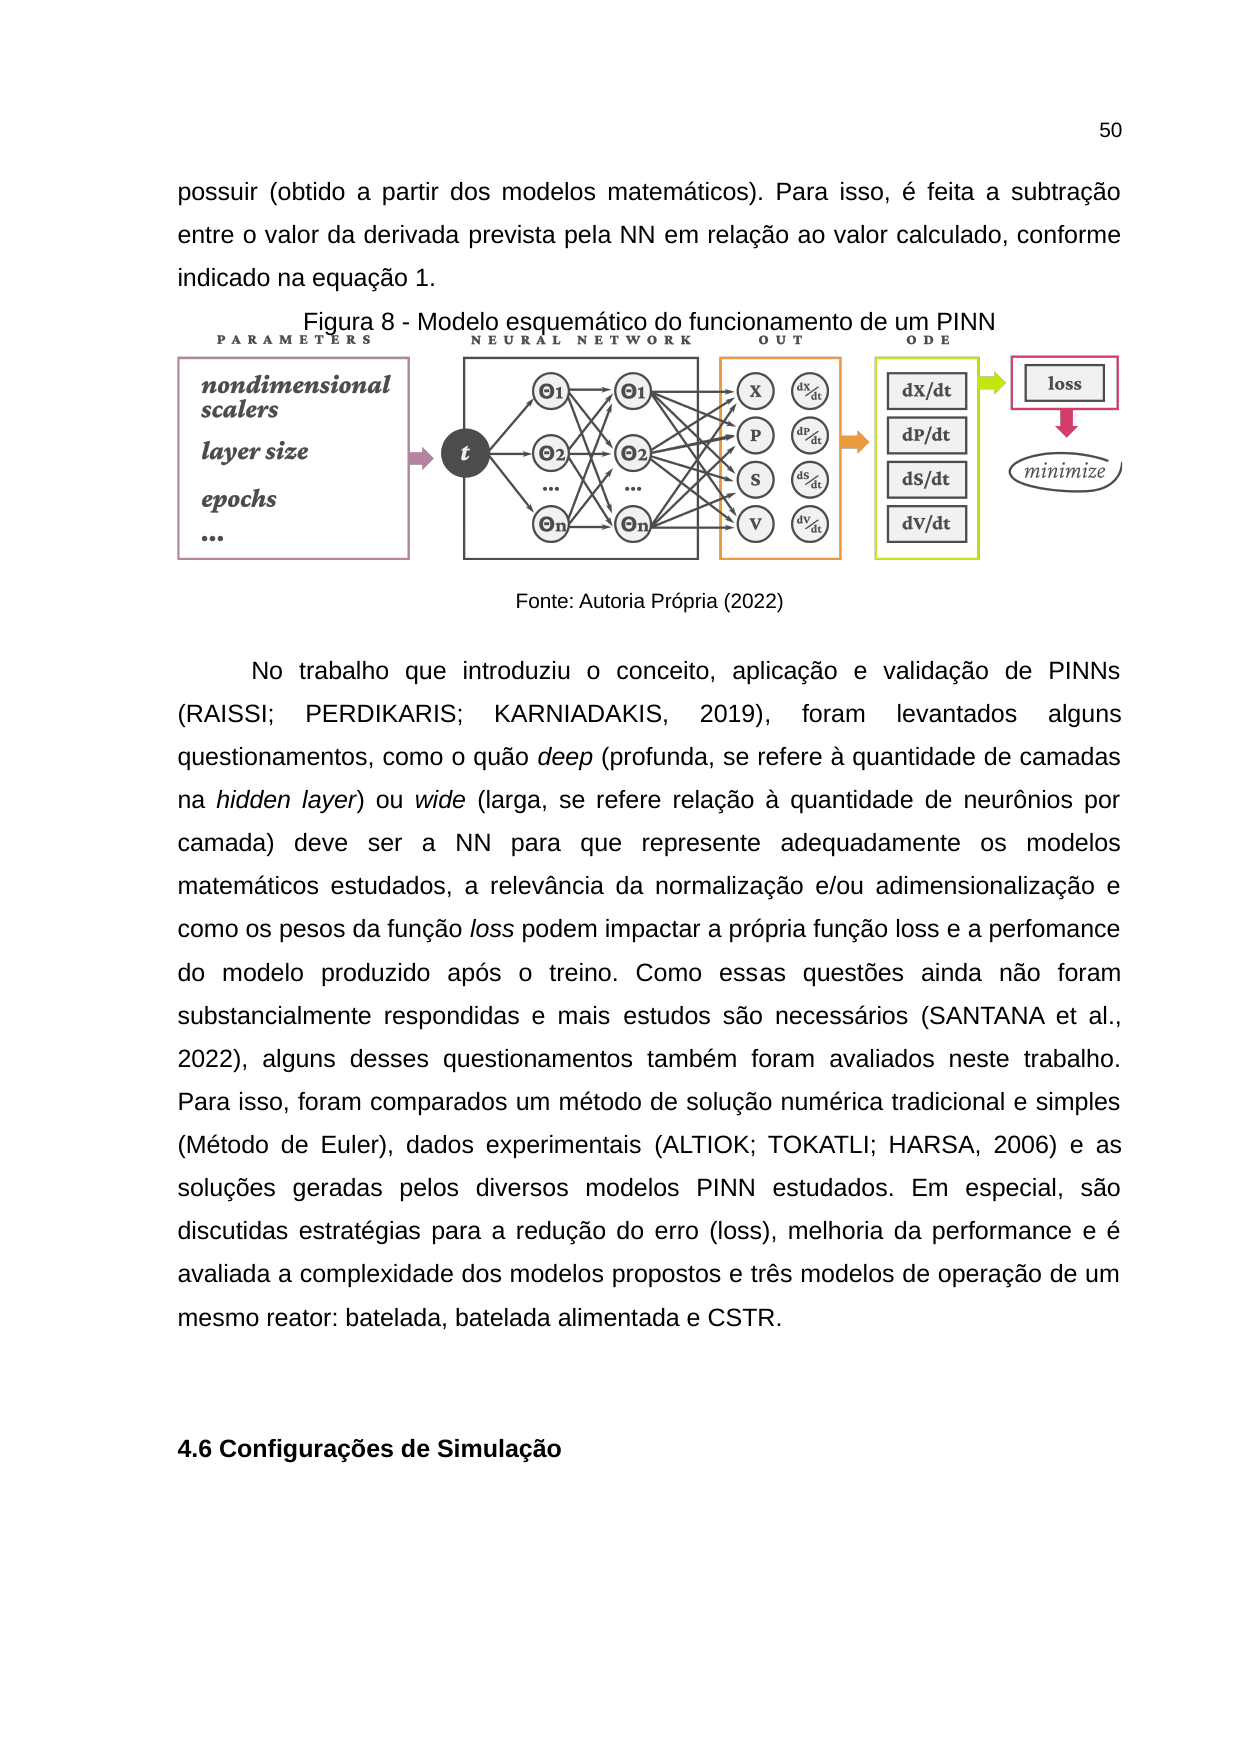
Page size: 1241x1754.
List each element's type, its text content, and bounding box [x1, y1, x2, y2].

picture [177, 335, 1123, 560]
text Fonte: Autoria Própria (2022) [177, 589, 1122, 613]
subtitle Configurações de Simulação [177, 1434, 1122, 1463]
text Para testar diversas configurações para os PINNs aqui estudados, uma grid search e um loop de repetição foram criados. Um grid search é uma forma de testar diversas combinações entre hiperparâmetros de interesse, para verificar quais combinações proveem os melhores resultados para o sistema estudado (GÉRON, 2017). A representação do PINN (sem o loop de repetição) é representada na Figura 8. Os hiperparâmetros e parâmetros das equações de balanço e de cinética são fixados no início de cada loop de repetição. Na sequência, a rede neural (do PINN) é alimentada com os dados obtidos através do sistema de equações. As saídas do sistema (marcadas como OUT na figura) são as variáveis de interesse (X, P, S e V) e suas respectivas derivadas ao longo do tempo. A função loss, portanto, é calculada comparando as derivadas em cada ponto com os valores teóricos que deveriam possuir (obtido a partir dos modelos matemáticos). Para isso, é feita a subtração entre o valor da derivada prevista pela NN em relação ao valor calculado, conforme indicado na equação 1. [177, 177, 1122, 292]
text No trabalho que introduziu o conceito, aplicação e validação de PINNs (RAISSI; PERDIKARIS; KARNIADAKIS, 2019), foram levantados alguns questionamentos, como o quão deep (profunda, se refere à quantidade de camadas na hidden layer) ou wide (larga, se refere relação à quantidade de neurônios por camada) deve ser a NN para que represente adequadamente os modelos matemáticos estudados, a relevância da normalização e/ou adimensionalização e como os pesos da função loss podem impactar a própria função loss e a perfomance do modelo produzido após o treino. Como essas questões ainda não foram substancialmente respondidas e mais estudos são necessários (SANTANA et al., 2022), alguns desses questionamentos também foram avaliados neste trabalho. Para isso, foram comparados um método de solução numérica tradicional e simples (Método de Euler), dados experimentais (ALTIOK; TOKATLI; HARSA, 2006) e as soluções geradas pelos diversos modelos PINN estudados. Em especial, são discutidas estratégias para a redução do erro (loss), melhoria da performance e é avaliada a complexidade dos modelos propostos e três modelos de operação de um mesmo reator: batelada, batelada alimentada e CSTR. [177, 656, 1122, 1331]
text Figura 8 - Modelo esquemático do funcionamento de um PINN [177, 306, 1122, 335]
